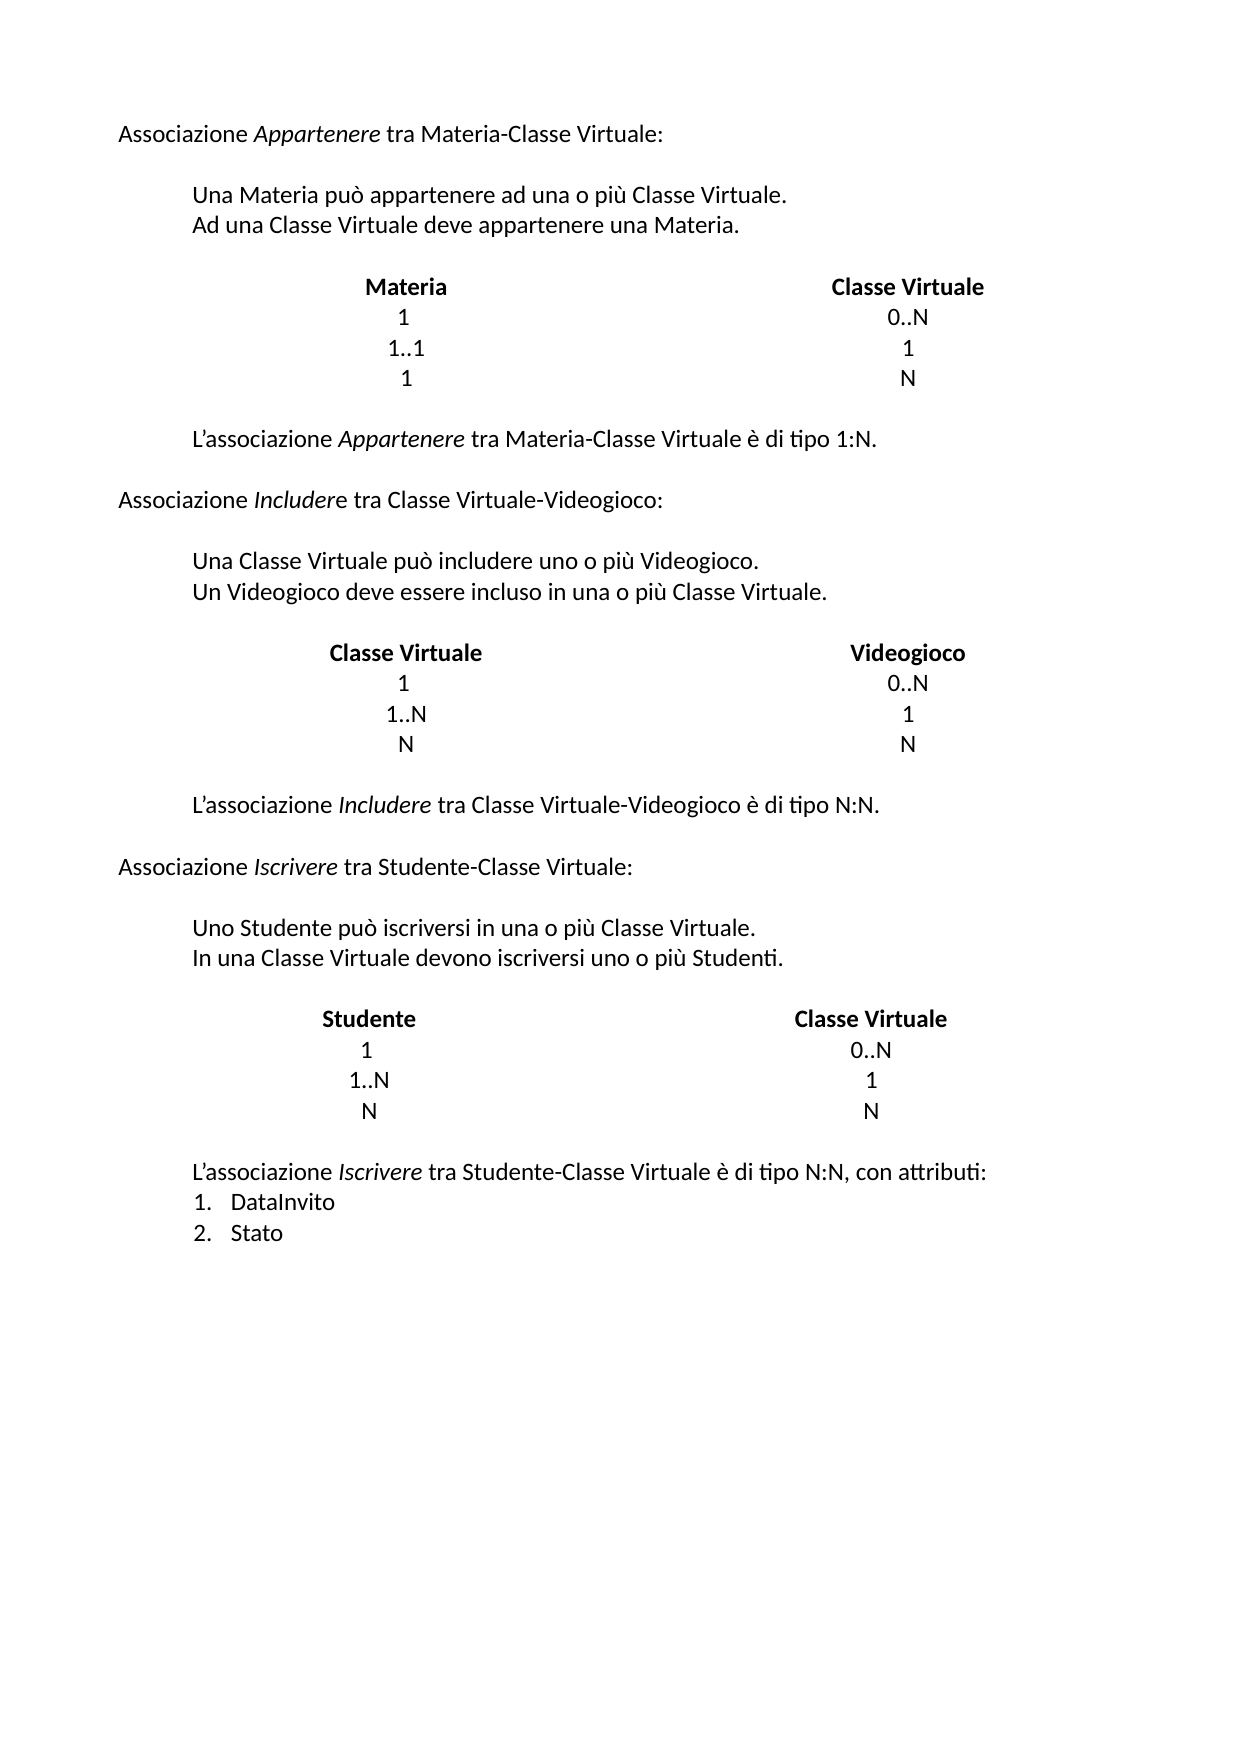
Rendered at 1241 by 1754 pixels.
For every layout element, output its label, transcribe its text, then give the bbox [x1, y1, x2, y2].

table_cell 1 [620, 698, 1122, 728]
table_cell N [620, 1095, 1122, 1125]
list Stato [193, 1217, 1122, 1247]
text L’associazione Includere tra Classe Virtuale-Videogioco è di tipo N:N. [192, 789, 1122, 820]
text In una Classe Virtuale devono iscriversi uno o più Studenti. [192, 942, 1122, 973]
table_cell 0..N [620, 1034, 1122, 1064]
table_cell N [620, 729, 1122, 759]
table_header Videogioco [620, 637, 1122, 667]
table_cell 1 [620, 1064, 1122, 1095]
table_cell 0..N [620, 668, 1122, 698]
table_cell 1 [620, 332, 1122, 362]
table_cell 1..N [118, 1064, 620, 1095]
text Una Materia può appartenere ad una o più Classe Virtuale. [192, 179, 1122, 210]
list DataInvito [193, 1186, 1122, 1217]
text Associazione Appartenere tra Materia-Classe Virtuale: [118, 118, 1122, 149]
table_cell N [118, 1095, 620, 1125]
table_header Studente [118, 1003, 620, 1034]
text Uno Studente può iscriversi in una o più Classe Virtuale. [192, 912, 1122, 942]
table_cell N [620, 362, 1122, 393]
text L’associazione Iscrivere tra Studente-Classe Virtuale è di tipo N:N, con attributi: [192, 1156, 1122, 1186]
table_cell 0..N [620, 301, 1122, 332]
table_header Classe Virtuale [620, 271, 1122, 301]
table_cell N [118, 729, 620, 759]
table_header Classe Virtuale [118, 637, 620, 667]
text L’associazione Appartenere tra Materia-Classe Virtuale è di tipo 1:N. [192, 423, 1122, 454]
table_cell 1..1 [118, 332, 620, 362]
table_header Materia [118, 271, 620, 301]
text Un Videogioco deve essere incluso in una o più Classe Virtuale. [192, 576, 1122, 606]
text Ad una Classe Virtuale deve appartenere una Materia. [192, 210, 1122, 240]
text Una Classe Virtuale può includere uno o più Videogioco. [192, 545, 1122, 576]
text Associazione Iscrivere tra Studente-Classe Virtuale: [118, 851, 1122, 881]
table_header Classe Virtuale [620, 1003, 1122, 1034]
text Associazione Includere tra Classe Virtuale-Videogioco: [118, 484, 1122, 515]
table_cell 1..N [118, 698, 620, 728]
table_cell 1 [118, 362, 620, 393]
table_cell 1 [118, 301, 620, 332]
table_cell 1 [118, 1034, 620, 1064]
table_cell 1 [118, 668, 620, 698]
